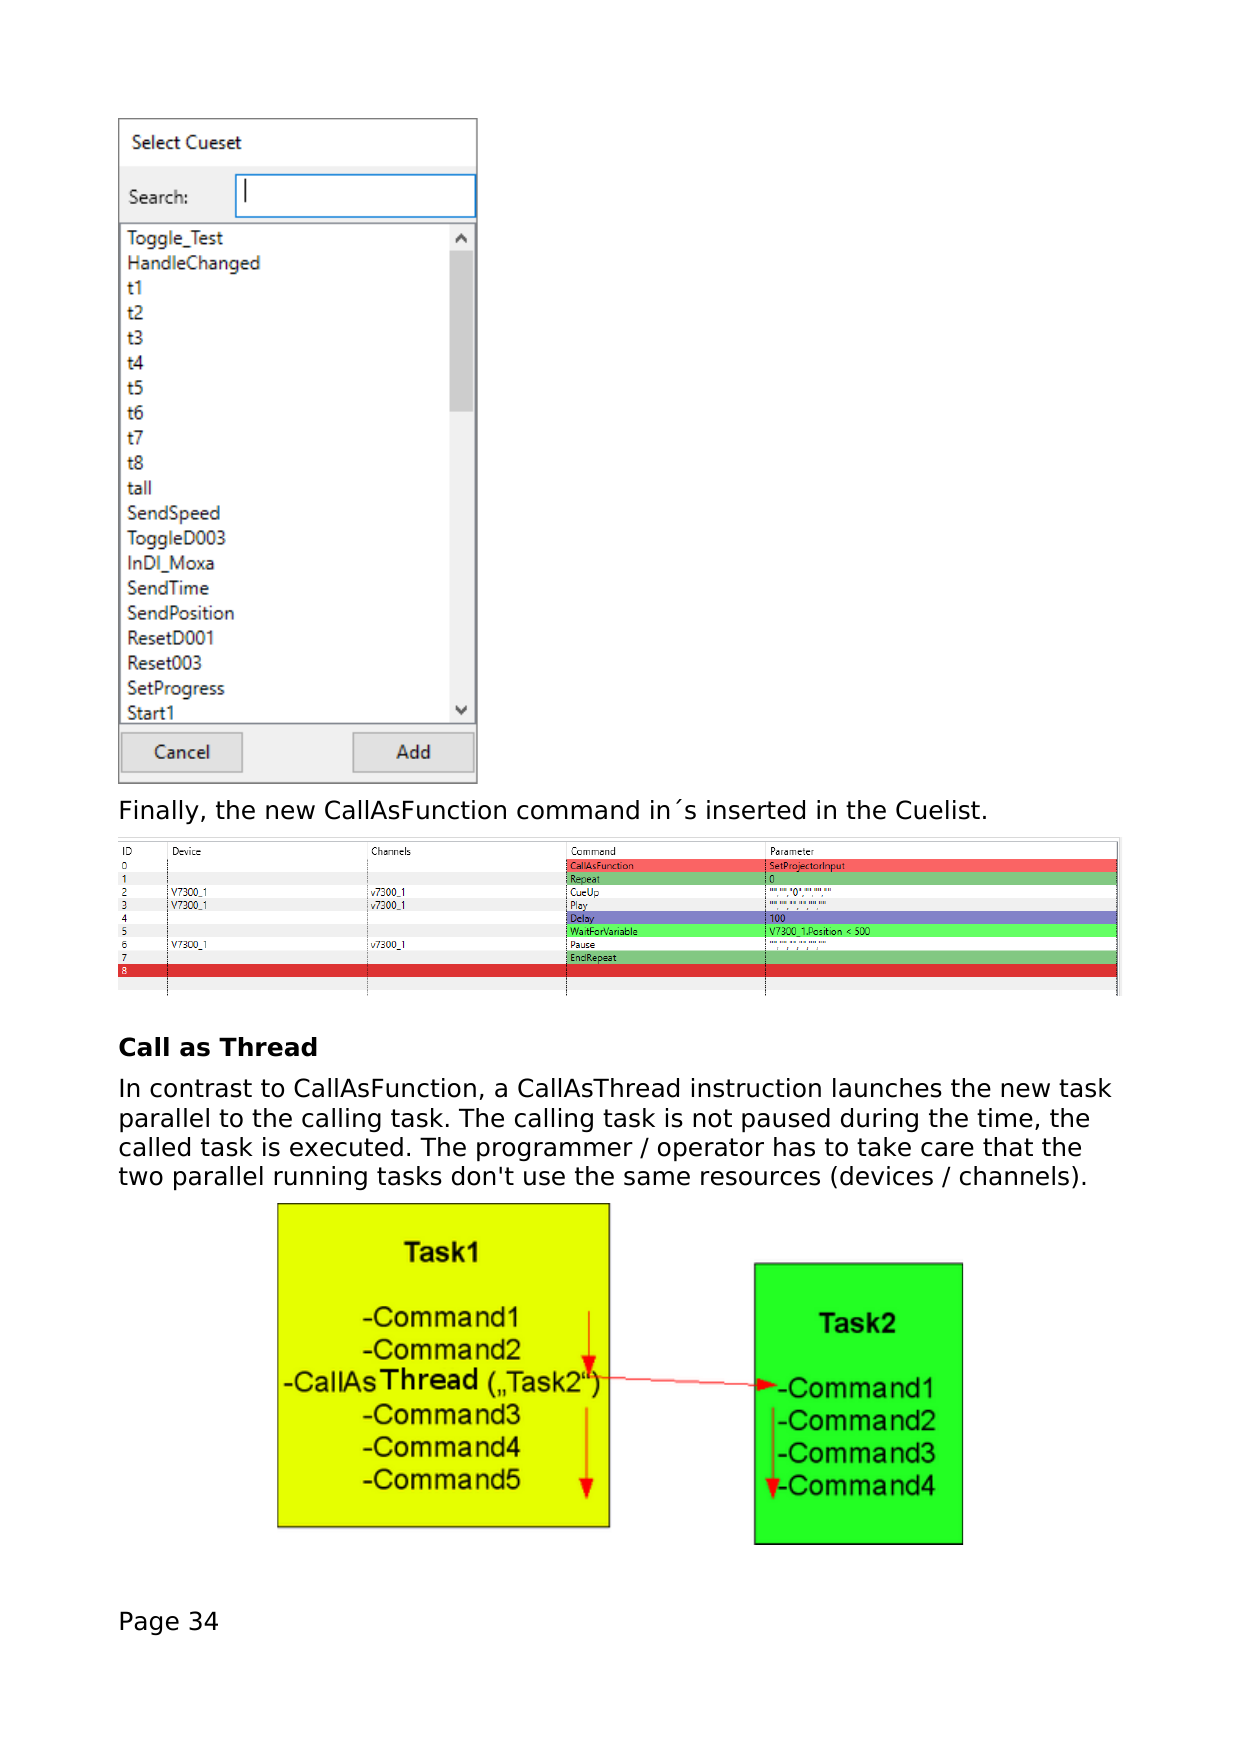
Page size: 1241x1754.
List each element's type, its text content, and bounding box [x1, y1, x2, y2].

text In contrast to CallAsFunction, a CallAsThread instruction launches the new task parallel to the calling task. The calling task is not paused during the time, the called task is executed. The programmer / operator has to take care that the two parallel running tasks don't use the same resources (devices / channels). [118, 1075, 1122, 1191]
picture [277, 1203, 964, 1545]
picture [118, 118, 478, 784]
picture [118, 837, 1123, 996]
text Finally, the new CallAsFunction command in´s inserted in the Cuelist. [118, 796, 1122, 825]
subtitle Call as Thread [118, 1033, 1122, 1062]
